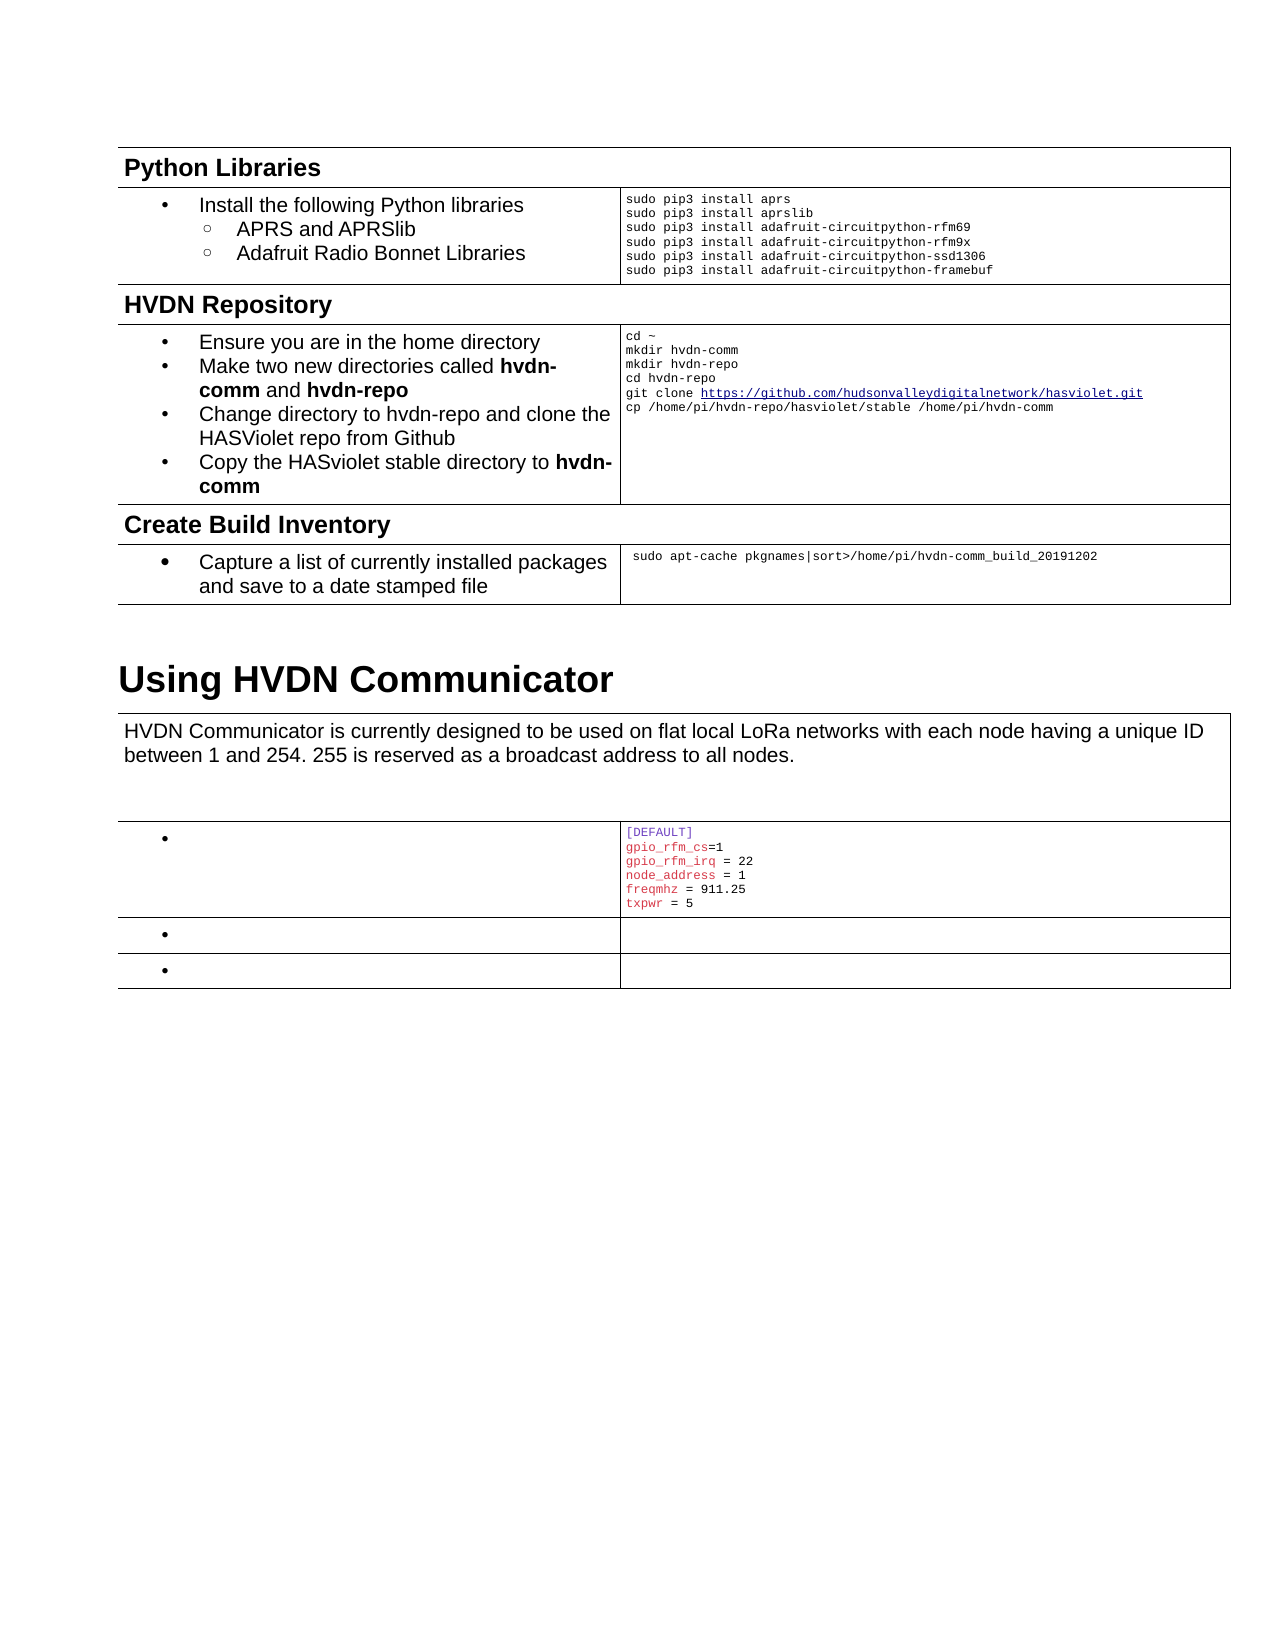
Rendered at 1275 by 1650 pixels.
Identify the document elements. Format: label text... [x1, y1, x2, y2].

table_cell cd ~ mkdir hvdn-comm mkdir hvdn-repo cd hvdn-repo git clone https://github.com/hudsonvalleydigitalnetwork/hasviolet.git cp /home/pi/hvdn-repo/hasviolet/stable /home/pi/hvdn-comm [621, 325, 1230, 504]
table_header HVDN Communicator is currently designed to be used on flat local LoRa networks with each node having a unique ID between 1 and 254. 255 is reserved as a broadcast address to all nodes. [118, 714, 1230, 821]
table_cell [118, 918, 620, 953]
table_header Python Libraries [118, 148, 1230, 187]
table_cell [621, 918, 1230, 953]
table_cell Ensure you are in the home directory Make two new directories called hvdn-comm and hvdn-repo Change directory to hvdn-repo and clone the HASViolet repo from Github Copy the HASviolet stable directory to hvdn-comm [118, 325, 620, 504]
table_cell HVDN Repository [118, 285, 1230, 324]
table_cell sudo pip3 install aprs sudo pip3 install aprslib sudo pip3 install adafruit-circuitpython-rfm69 sudo pip3 install adafruit-circuitpython-rfm9x sudo pip3 install adafruit-circuitpython-ssd1306 sudo pip3 install adafruit-circuitpython-framebuf [621, 188, 1230, 284]
table_cell Create Build Inventory [118, 505, 1230, 544]
subtitle Using HVDN Communicator [118, 657, 1157, 701]
table_cell Capture a list of currently installed packages and save to a date stamped file [118, 545, 620, 604]
table_cell sudo apt-cache pkgnames|sort>/home/pi/hvdn-comm_build_20191202 [621, 545, 1230, 604]
table_cell Install the following Python libraries APRS and APRSlib Adafruit Radio Bonnet Libraries [118, 188, 620, 284]
table_cell [118, 954, 620, 988]
table_cell [118, 822, 620, 917]
table_cell [DEFAULT] gpio_rfm_cs=1 gpio_rfm_irq = 22 node_address = 1 freqmhz = 911.25 txpwr = 5 [621, 822, 1230, 917]
table_cell [621, 954, 1230, 988]
